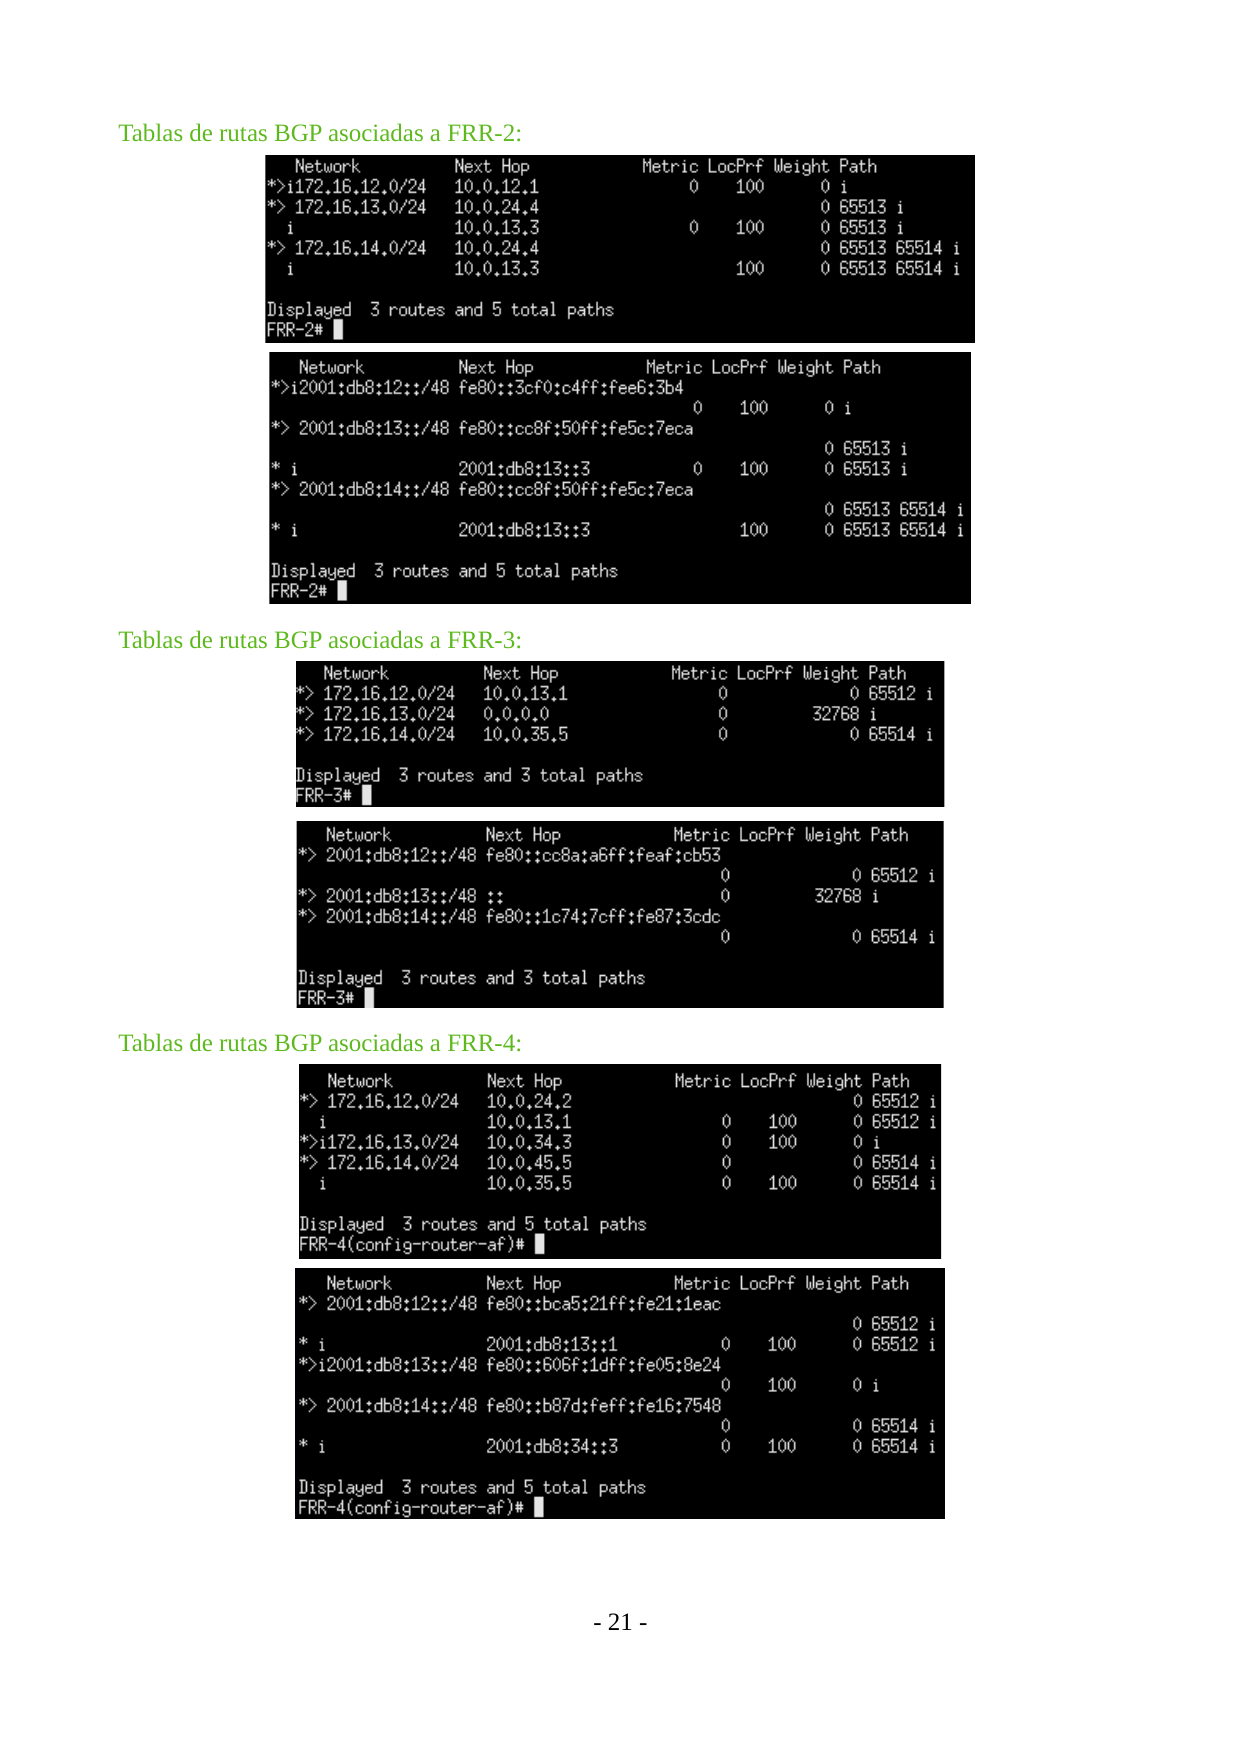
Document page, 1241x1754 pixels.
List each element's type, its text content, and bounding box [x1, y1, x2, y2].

picture [269, 352, 971, 604]
text Tablas de rutas BGP asociadas a FRR-3: [118, 167, 1122, 653]
text Tablas de rutas BGP asociadas a FRR-4: [118, 674, 1122, 1057]
picture [296, 821, 944, 1008]
picture [299, 1064, 942, 1259]
picture [296, 661, 945, 807]
text Tablas de rutas BGP asociadas a FRR-2: [118, 118, 1122, 147]
picture [295, 1268, 945, 1519]
picture [265, 155, 975, 343]
